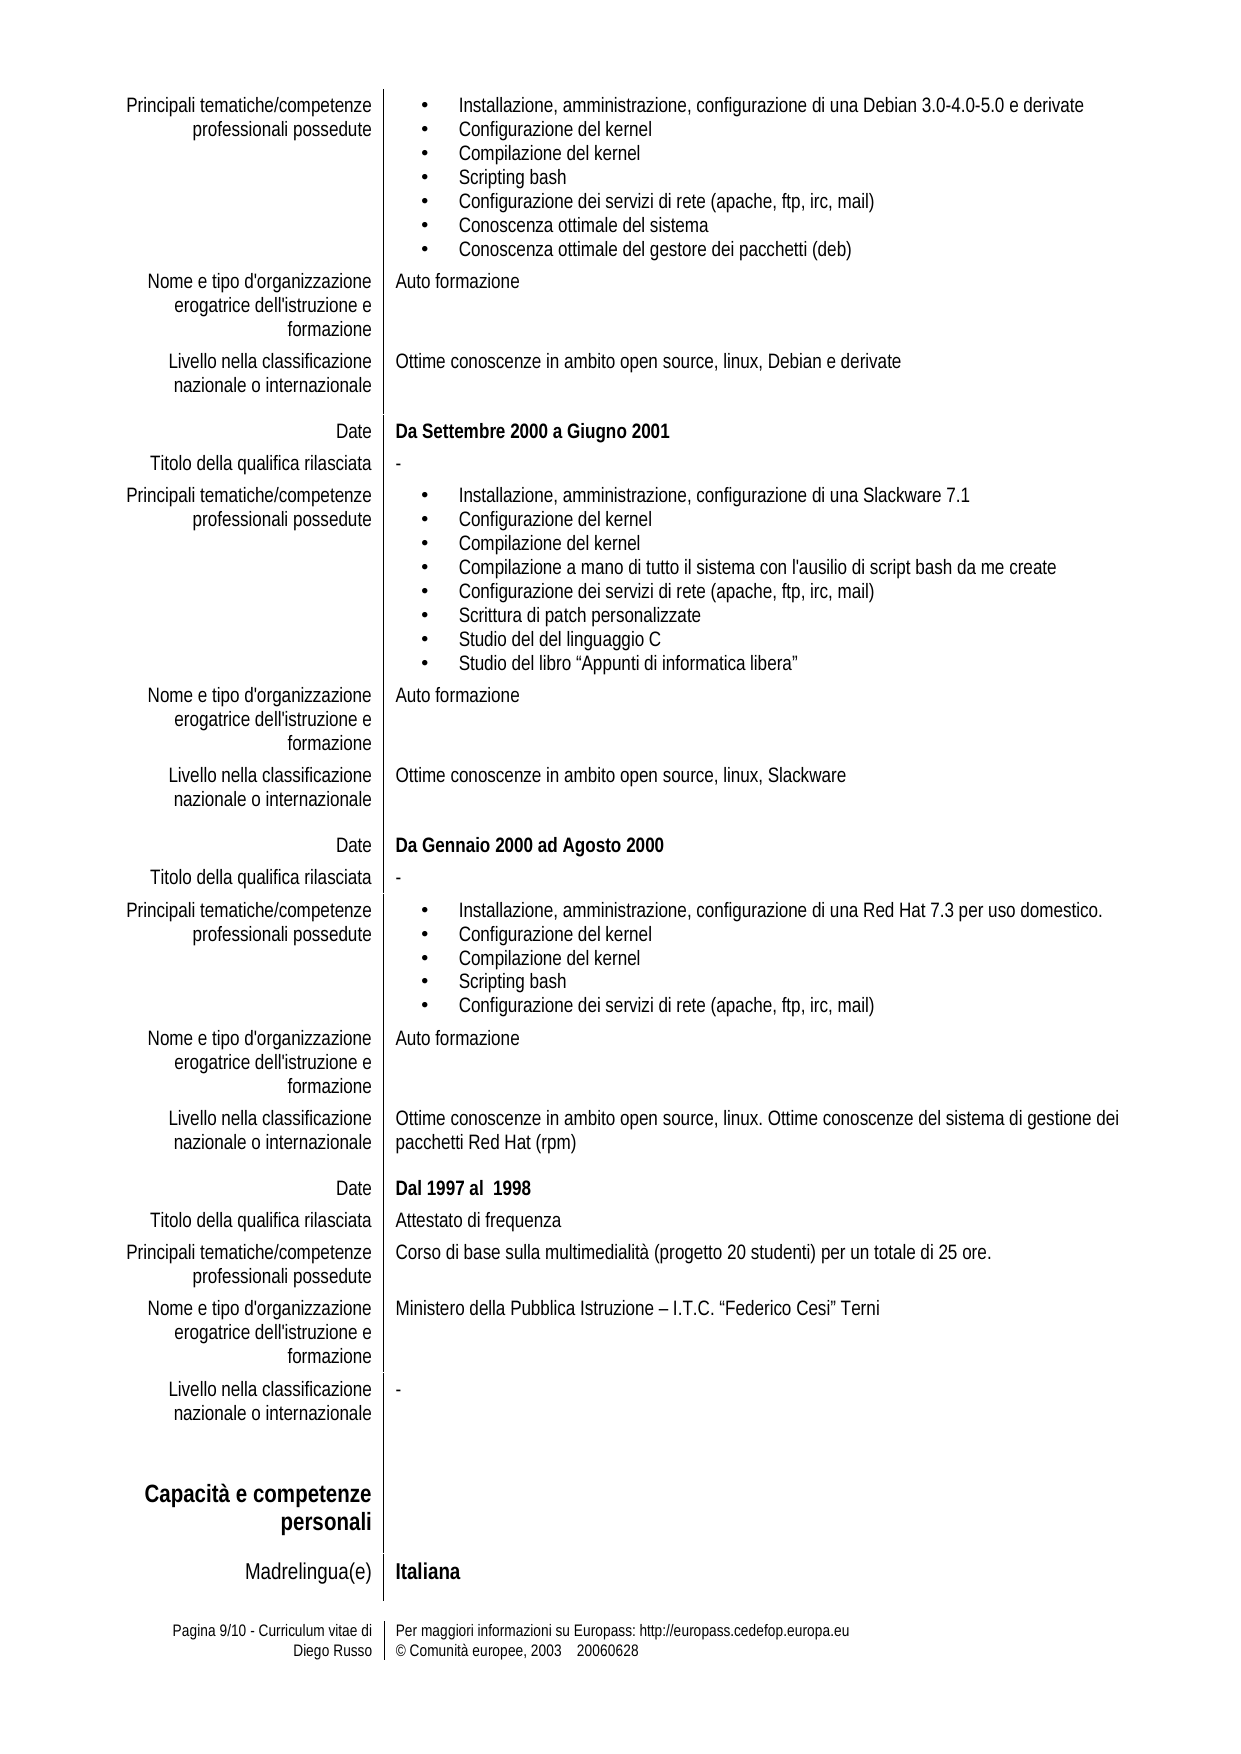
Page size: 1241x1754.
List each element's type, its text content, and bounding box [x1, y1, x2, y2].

table_cell [384, 1540, 1181, 1553]
table_cell Principali tematiche/competenze professionali possedute [89, 89, 383, 265]
table_cell Installazione, amministrazione, configurazione di una Red Hat 7.3 per uso domestico. Configurazione del kernel Compilazione del kernel Scripting bash Configurazione dei servizi di rete (apache, ftp, irc, mail) [384, 894, 1181, 1022]
table_cell - [384, 861, 1181, 893]
table_cell Principali tematiche/competenze professionali possedute [89, 1236, 383, 1292]
table_cell Ministero della Pubblica Istruzione – I.T.C. “Federico Cesi” Terni [384, 1292, 1181, 1372]
table_cell Livello nella classificazione nazionale o internazionale [89, 1102, 383, 1158]
table_cell Capacità e competenze personali [89, 1474, 383, 1540]
table_cell Attestato di frequenza [384, 1204, 1181, 1236]
table_cell - [384, 1373, 1181, 1429]
table_cell [89, 1461, 383, 1474]
table_cell - [384, 447, 1181, 479]
table_cell Installazione, amministrazione, configurazione di una Slackware 7.1 Configurazione del kernel Compilazione del kernel Compilazione a mano di tutto il sistema con l'ausilio di script bash da me create Configurazione dei servizi di rete (apache, ftp, irc, mail) Scrittura di patch personalizzate Studio del del linguaggio C Studio del libro “Appunti di informatica libera” [384, 479, 1181, 679]
table_cell Nome e tipo d'organizzazione erogatrice dell'istruzione e formazione [89, 679, 383, 759]
table_cell Auto formazione [384, 265, 1181, 345]
table_cell [384, 1588, 1181, 1601]
table_cell Dal 1997 al 1998 [384, 1171, 1181, 1204]
table_cell Nome e tipo d'organizzazione erogatrice dell'istruzione e formazione [89, 265, 383, 345]
table_cell Principali tematiche/competenze professionali possedute [89, 894, 383, 1022]
table_cell [384, 1429, 1181, 1461]
table_cell [89, 1429, 383, 1461]
table_cell Installazione, amministrazione, configurazione di una Debian 3.0-4.0-5.0 e derivate Configurazione del kernel Compilazione del kernel Scripting bash Configurazione dei servizi di rete (apache, ftp, irc, mail) Conoscenza ottimale del sistema Conoscenza ottimale del gestore dei pacchetti (deb) [384, 89, 1181, 265]
table_cell Auto formazione [384, 1022, 1181, 1102]
table_cell Livello nella classificazione nazionale o internazionale [89, 1373, 383, 1429]
table_cell Livello nella classificazione nazionale o internazionale [89, 345, 383, 401]
table_cell [384, 1461, 1181, 1474]
table_cell [89, 1540, 383, 1553]
table_cell Date [89, 415, 383, 447]
table_cell Ottime conoscenze in ambito open source, linux, Debian e derivate [384, 345, 1181, 401]
table_cell Titolo della qualifica rilasciata [89, 861, 383, 893]
table_cell [89, 1588, 383, 1601]
table_cell Ottime conoscenze in ambito open source, linux. Ottime conoscenze del sistema di gestione dei pacchetti Red Hat (rpm) [384, 1102, 1181, 1158]
table_cell [89, 401, 383, 414]
table_cell Da Settembre 2000 a Giugno 2001 [384, 415, 1181, 447]
table_cell Madrelingua(e) [89, 1554, 383, 1588]
table_cell Titolo della qualifica rilasciata [89, 1204, 383, 1236]
table_cell [89, 1158, 383, 1171]
table_cell [384, 1474, 1181, 1540]
table_cell [384, 1158, 1181, 1171]
table_cell Livello nella classificazione nazionale o internazionale [89, 759, 383, 816]
table_cell Ottime conoscenze in ambito open source, linux, Slackware [384, 759, 1181, 816]
table_cell Date [89, 829, 383, 861]
table_cell [384, 401, 1181, 414]
table_cell Principali tematiche/competenze professionali possedute [89, 479, 383, 679]
table_cell Date [89, 1171, 383, 1204]
table_cell Corso di base sulla multimedialità (progetto 20 studenti) per un totale di 25 ore. [384, 1236, 1181, 1292]
table_cell [384, 816, 1181, 829]
table_cell Nome e tipo d'organizzazione erogatrice dell'istruzione e formazione [89, 1292, 383, 1372]
table_cell Titolo della qualifica rilasciata [89, 447, 383, 479]
table_cell Nome e tipo d'organizzazione erogatrice dell'istruzione e formazione [89, 1022, 383, 1102]
table_cell Auto formazione [384, 679, 1181, 759]
table_cell Da Gennaio 2000 ad Agosto 2000 [384, 829, 1181, 861]
table_cell [89, 816, 383, 829]
table_cell Italiana [384, 1554, 1181, 1588]
